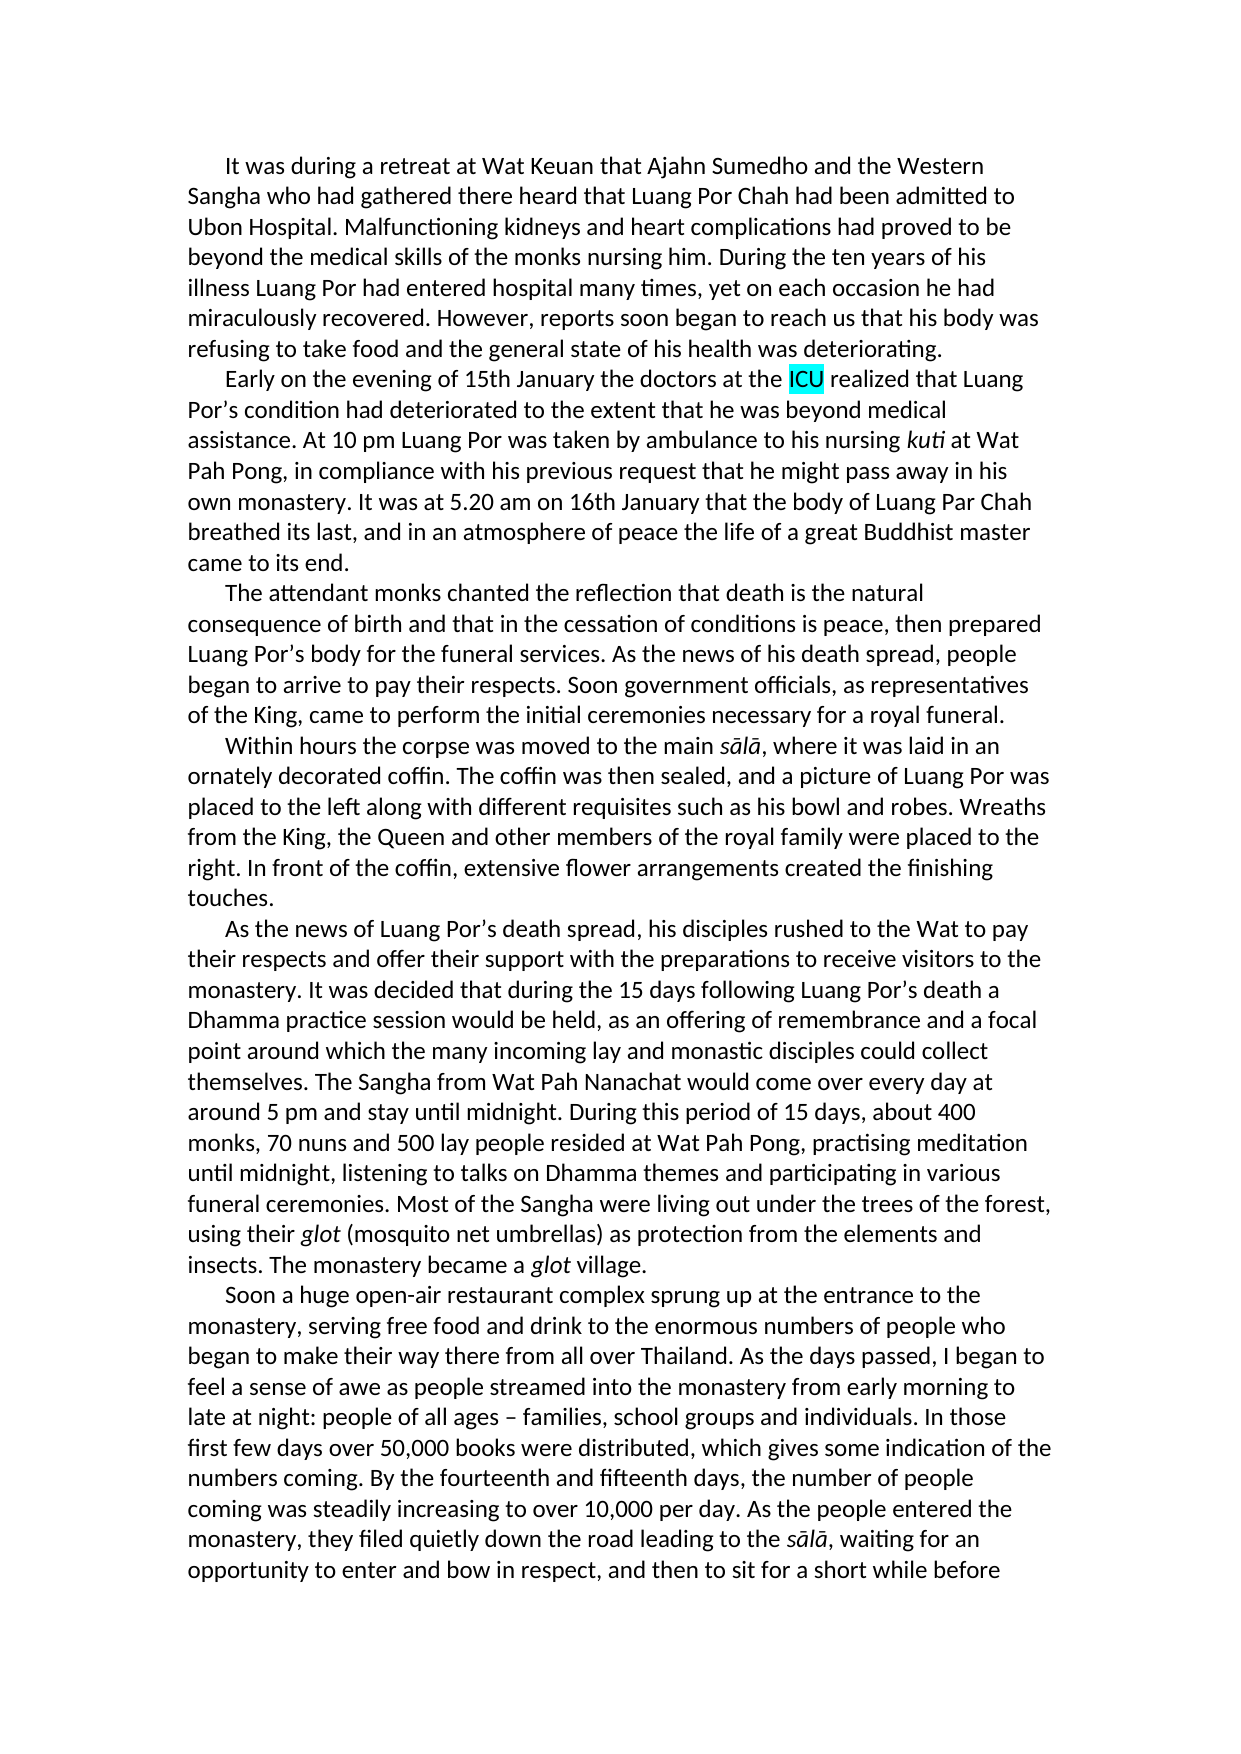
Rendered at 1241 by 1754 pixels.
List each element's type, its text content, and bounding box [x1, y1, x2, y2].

text Soon a huge open-air restaurant complex sprung up at the entrance to the monastery, serving free food and drink to the enormous numbers of people who began to make their way there from all over Thailand. As the days passed, I began to feel a sense of awe as people streamed into the monastery from early morning to late at night: people of all ages – families, school groups and individuals. In those first few days over 50,000 books were distributed, which gives some indication of the numbers coming. By the fourteenth and fifteenth days, the number of people coming was steadily increasing to over 10,000 per day. As the people entered the monastery, they filed quietly down the road leading to the sālā, waiting for an opportunity to enter and bow in respect, and then to sit for a short while before [187, 1279, 1053, 1584]
text Within hours the corpse was moved to the main sālā, where it was laid in an ornately decorated coffin. The coffin was then sealed, and a picture of Luang Por was placed to the left along with different requisites such as his bowl and robes. Wreaths from the King, the Queen and other members of the royal family were placed to the right. In front of the coffin, extensive flower arrangements created the finishing touches. [187, 730, 1053, 913]
text It was during a retreat at Wat Keuan that Ajahn Sumedho and the Western Sangha who had gathered there heard that Luang Por Chah had been admitted to Ubon Hospital. Malfunctioning kidneys and heart complications had proved to be beyond the medical skills of the monks nursing him. During the ten years of his illness Luang Por had entered hospital many times, yet on each occasion he had miraculously recovered. However, reports soon began to reach us that his body was refusing to take food and the general state of his health was deteriorating. [187, 150, 1053, 364]
text The attendant monks chanted the reflection that death is the natural consequence of birth and that in the cessation of conditions is peace, then prepared Luang Por’s body for the funeral services. As the news of his death spread, people began to arrive to pay their respects. Soon government officials, as representatives of the King, came to perform the initial ceremonies necessary for a royal funeral. [187, 577, 1053, 730]
text Early on the evening of 15th January the doctors at the ICU realized that Luang Por’s condition had deteriorated to the extent that he was beyond medical assistance. At 10 pm Luang Por was taken by ambulance to his nursing kuti at Wat Pah Pong, in compliance with his previous request that he might pass away in his own monastery. It was at 5.20 am on 16th January that the body of Luang Par Chah breathed its last, and in an atmosphere of peace the life of a great Buddhist master came to its end. [187, 364, 1053, 577]
text As the news of Luang Por’s death spread, his disciples rushed to the Wat to pay their respects and offer their support with the preparations to receive visitors to the monastery. It was decided that during the 15 days following Luang Por’s death a Dhamma practice session would be held, as an offering of remembrance and a focal point around which the many incoming lay and monastic disciples could collect themselves. The Sangha from Wat Pah Nanachat would come over every day at around 5 pm and stay until midnight. During this period of 15 days, about 400 monks, 70 nuns and 500 lay people resided at Wat Pah Pong, practising meditation until midnight, listening to talks on Dhamma themes and participating in various funeral ceremonies. Most of the Sangha were living out under the trees of the forest, using their glot (mosquito net umbrellas) as protection from the elements and insects. The monastery became a glot village. [187, 913, 1053, 1279]
